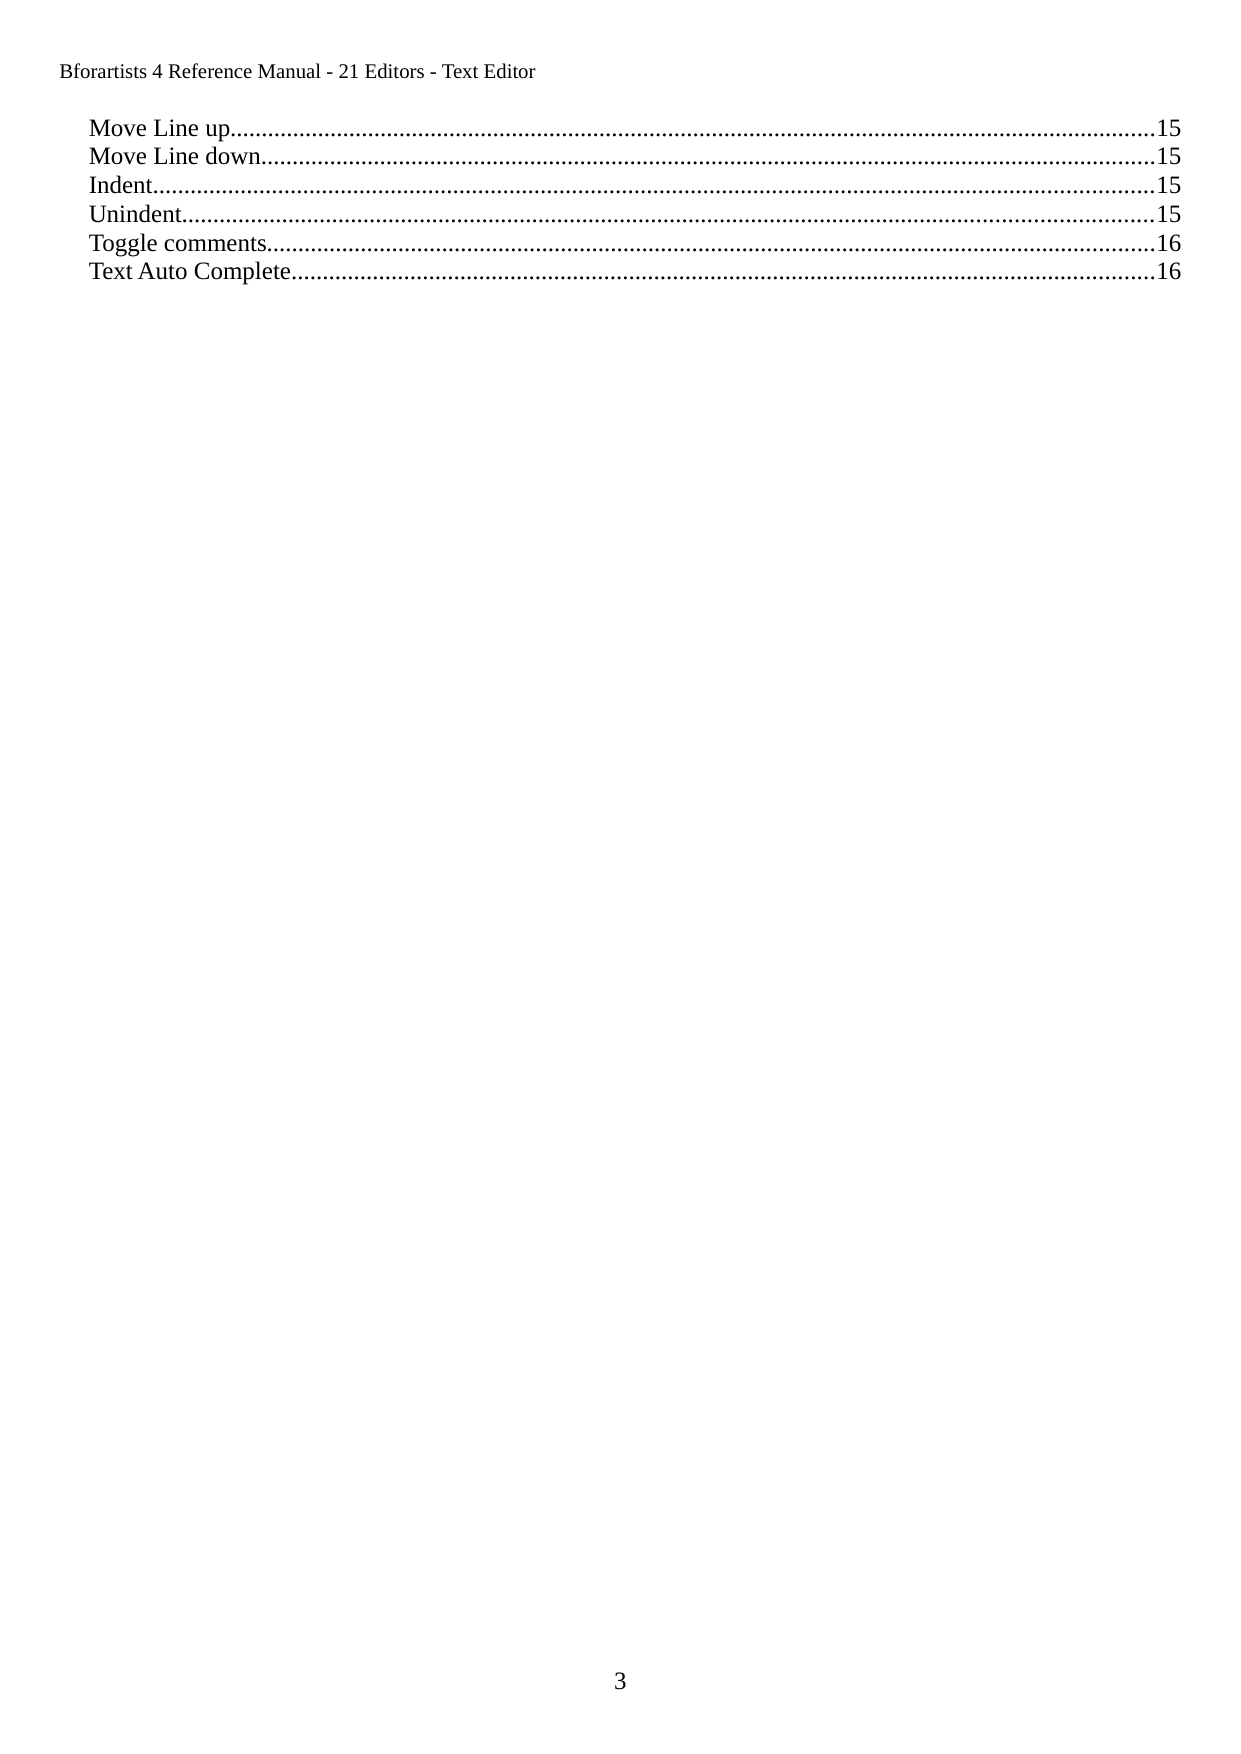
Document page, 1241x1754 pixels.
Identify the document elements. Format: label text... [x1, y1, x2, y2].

text Unindent 15 [88, 199, 1181, 228]
text Move Line down 15 [88, 141, 1181, 170]
text Indent 15 [88, 170, 1181, 199]
text Text Auto Complete 16 [88, 256, 1181, 285]
text Toggle comments 16 [88, 228, 1181, 256]
text Move Line up 15 [88, 113, 1181, 141]
